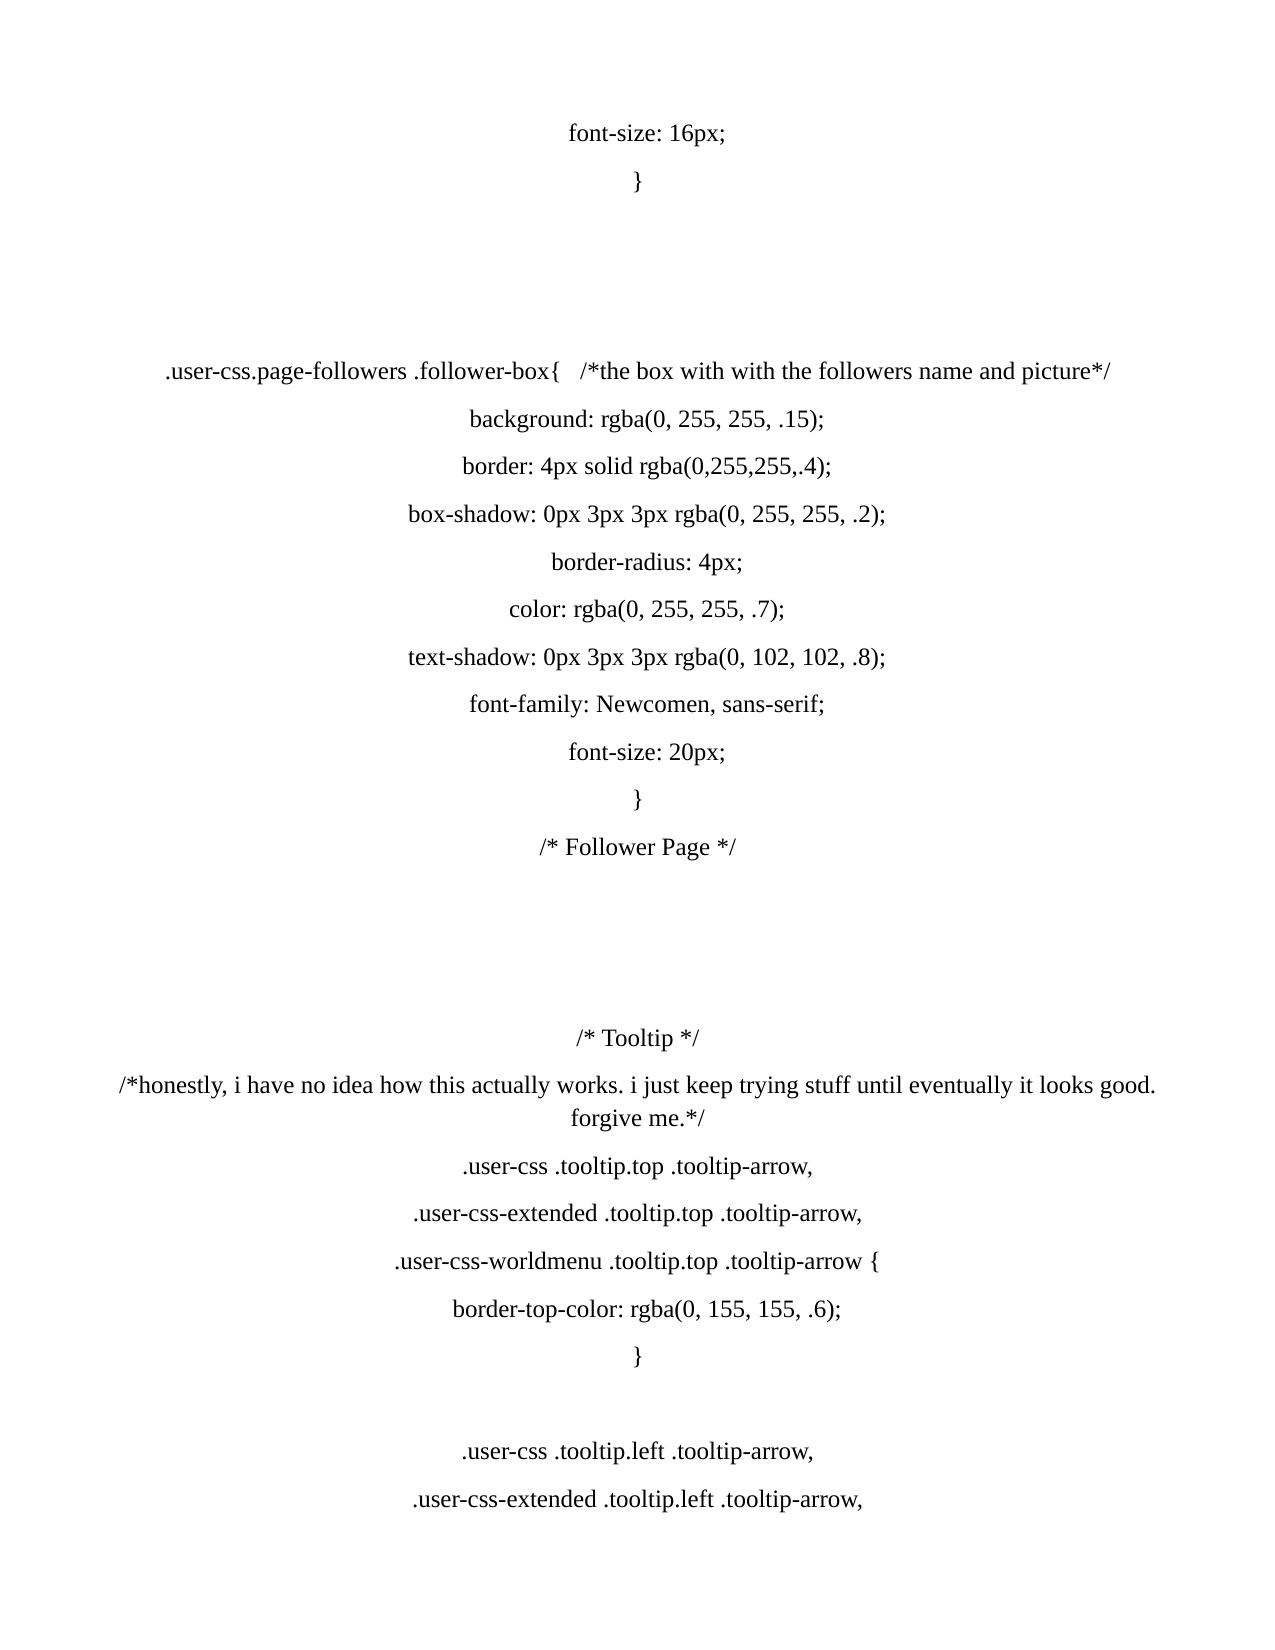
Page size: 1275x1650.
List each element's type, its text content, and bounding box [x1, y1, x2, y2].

text } [118, 166, 1157, 194]
text font-family: Newcomen, sans-serif; [118, 689, 1157, 718]
text text-shadow: 0px 3px 3px rgba(0, 102, 102, .8); [118, 642, 1157, 671]
text color: rgba(0, 255, 255, .7); [118, 594, 1157, 623]
text /* Tooltip */ [118, 1023, 1157, 1051]
text .user-css-worldmenu .tooltip.top .tooltip-arrow { [118, 1246, 1157, 1275]
text /*honestly, i have no idea how this actually works. i just keep trying stuff until eventually it looks good. forgive me.*/ [118, 1070, 1157, 1132]
text .user-css .tooltip.left .tooltip-arrow, [118, 1436, 1157, 1465]
text .user-css.page-followers .follower-box{ /*the box with with the followers name and picture*/ [118, 356, 1157, 385]
text .user-css .tooltip.top .tooltip-arrow, [118, 1151, 1157, 1179]
text font-size: 20px; [118, 737, 1157, 766]
text .user-css-extended .tooltip.top .tooltip-arrow, [118, 1198, 1157, 1227]
text background: rgba(0, 255, 255, .15); [118, 404, 1157, 432]
text font-size: 16px; [118, 118, 1157, 147]
text border-top-color: rgba(0, 155, 155, .6); [118, 1294, 1157, 1322]
text } [118, 784, 1157, 813]
text } [118, 1341, 1157, 1370]
text border: 4px solid rgba(0,255,255,.4); [118, 451, 1157, 480]
text border-radius: 4px; [118, 547, 1157, 575]
text .user-css-extended .tooltip.left .tooltip-arrow, [118, 1484, 1157, 1513]
text box-shadow: 0px 3px 3px rgba(0, 255, 255, .2); [118, 499, 1157, 528]
text /* Follower Page */ [118, 832, 1157, 861]
